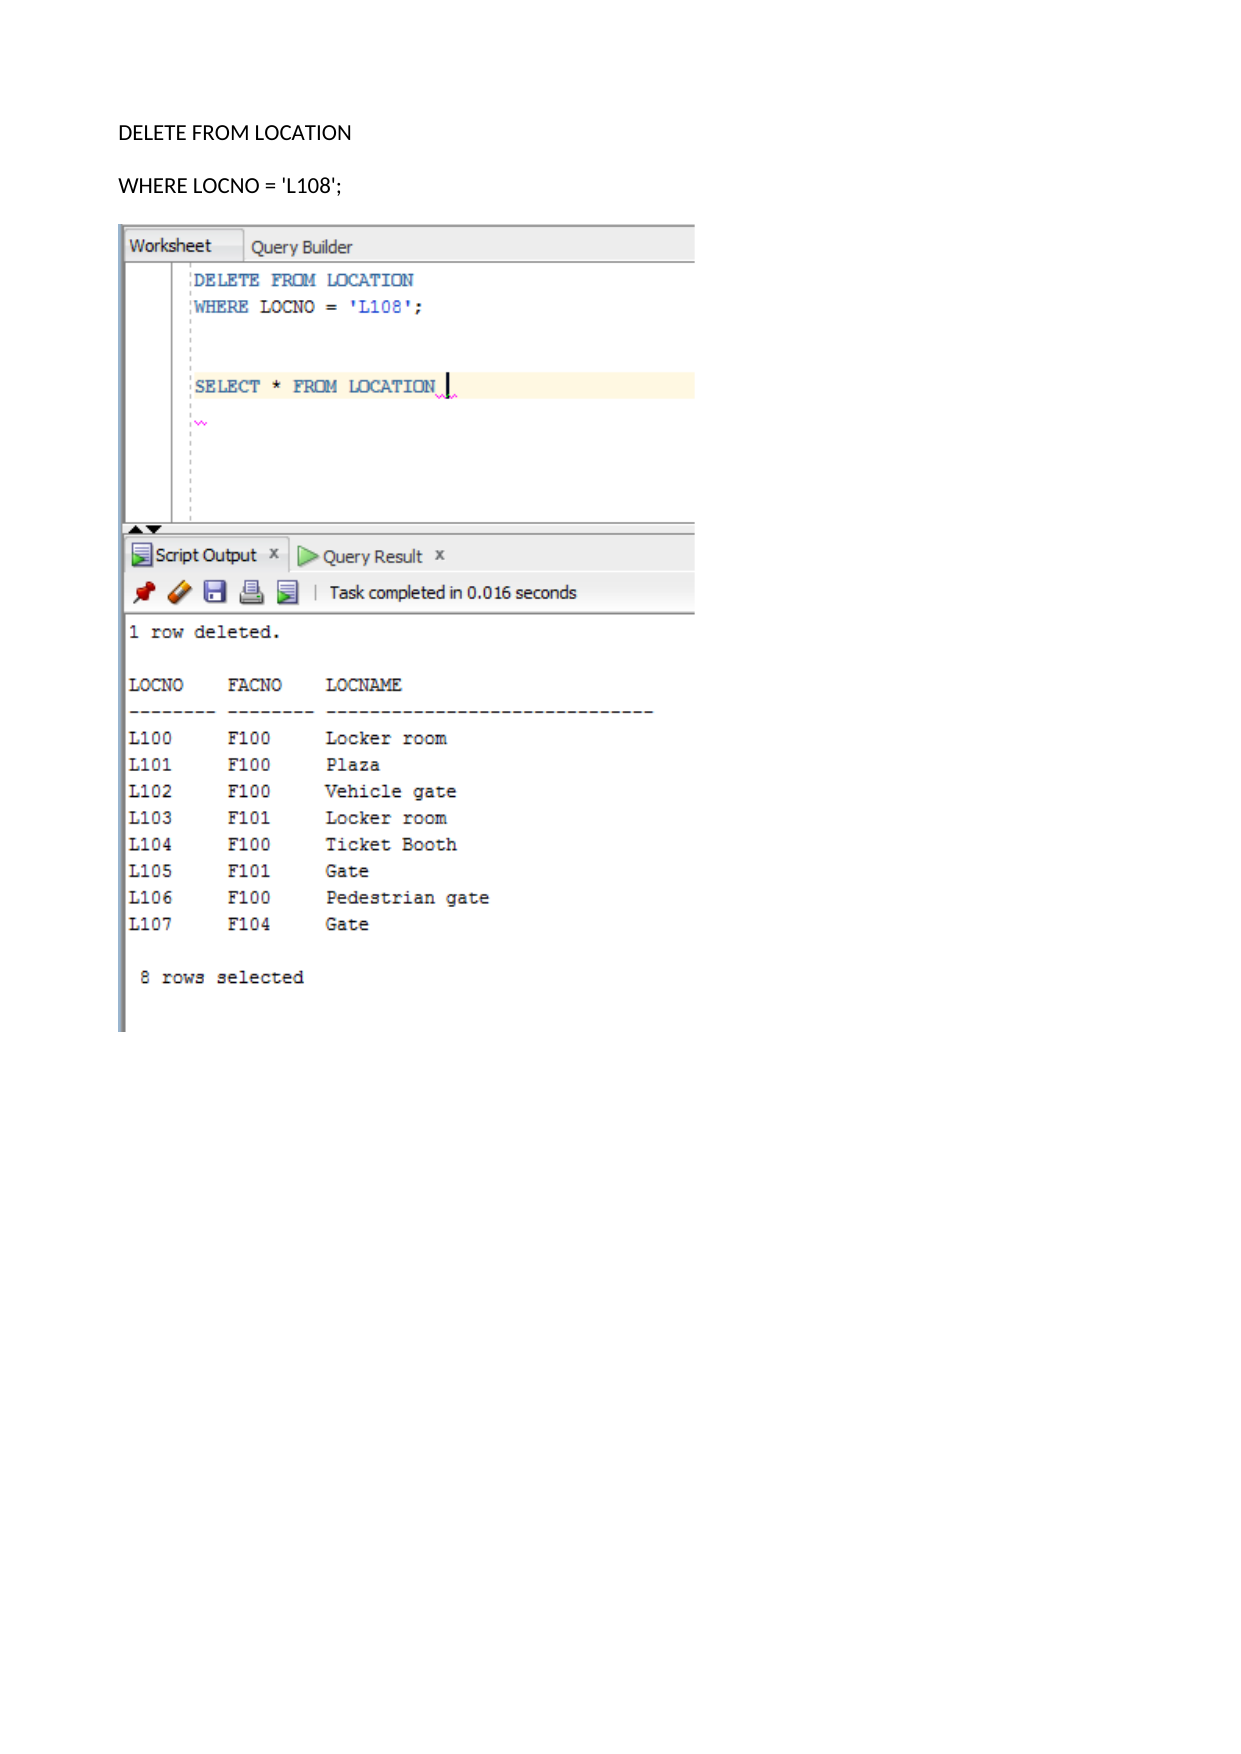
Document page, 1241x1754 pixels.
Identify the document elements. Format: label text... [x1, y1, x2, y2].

text WHERE LOCNO = 'L108'; [118, 171, 1122, 199]
text DELETE FROM LOCATION [118, 118, 1122, 146]
